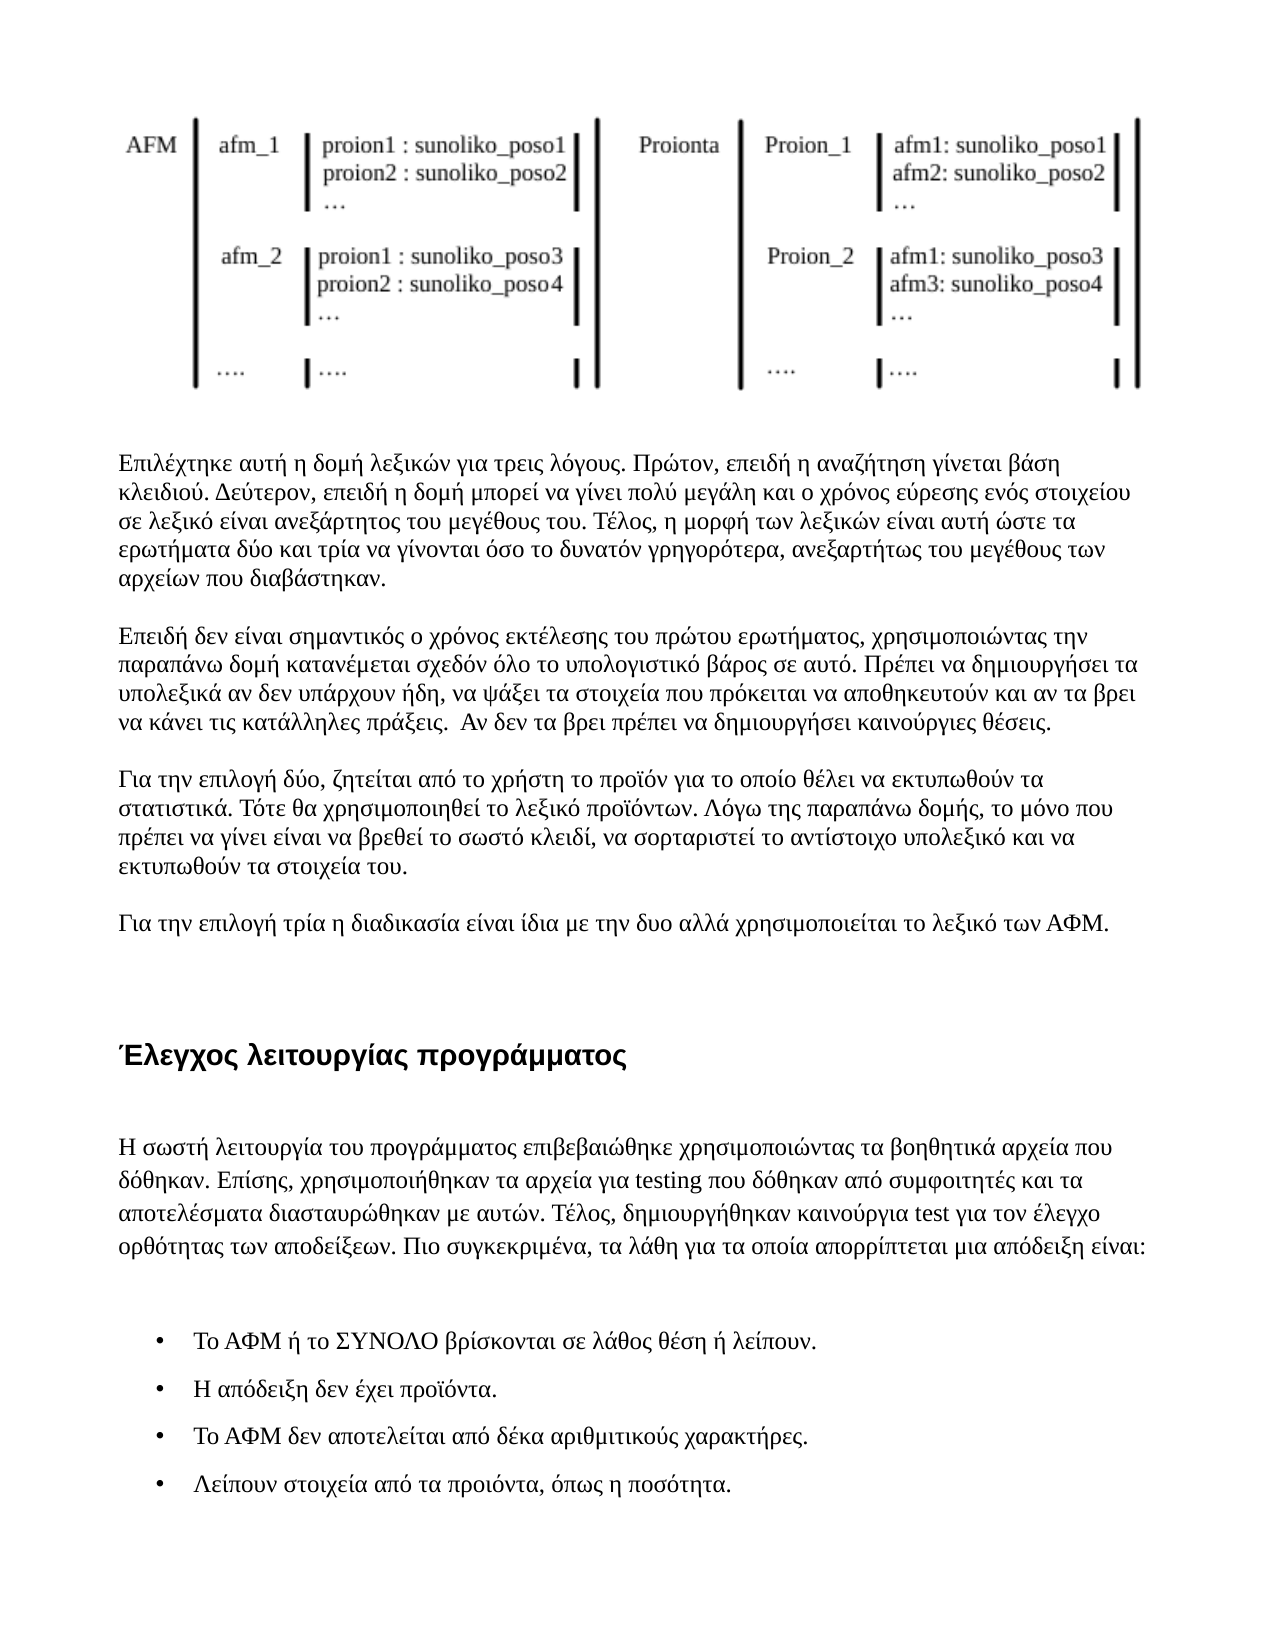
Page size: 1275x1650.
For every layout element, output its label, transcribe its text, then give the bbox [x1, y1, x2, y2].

list Λείπουν στοιχεία από τα προιόντα, όπως η ποσότητα. [156, 1469, 1157, 1498]
list Το ΑΦΜ ή το ΣΥΝΟΛΟ βρίσκονται σε λάθος θέση ή λείπουν. [156, 1326, 1157, 1355]
list Η απόδειξη δεν έχει προϊόντα. [156, 1374, 1157, 1402]
text Η σωστή λειτουργία του προγράμματος επιβεβαιώθηκε χρησιμοποιώντας τα βοηθητικά αρχεία που δόθηκαν. Επίσης, χρησιμοποιήθηκαν τα αρχεία για testing που δόθηκαν από συμφοιτητές και τα αποτελέσματα διασταυρώθηκαν με αυτών. Τέλος, δημιουργήθηκαν καινούργια test για τον έλεγχο ορθότητας των αποδείξεων. Πιο συγκεκριμένα, τα λάθη για τα οποία απορρίπτεται μια απόδειξη είναι: [118, 1132, 1157, 1259]
text Για την επιλογή δύο, ζητείται από το χρήστη το προϊόν για το οποίο θέλει να εκτυπωθούν τα στατιστικά. Τότε θα χρησιμοποιηθεί το λεξικό προϊόντων. Λόγω της παραπάνω δομής, το μόνο που πρέπει να γίνει είναι να βρεθεί το σωστό κλειδί, να σορταριστεί το αντίστοιχο υπολεξικό και να εκτυπωθούν τα στοιχεία του. [118, 764, 1157, 879]
picture [118, 114, 1157, 391]
list Το ΑΦΜ δεν αποτελείται από δέκα αριθμιτικούς χαρακτήρες. [156, 1421, 1157, 1450]
subtitle Έλεγχος λειτουργίας προγράμματος [118, 1038, 1157, 1072]
text Επειδή δεν είναι σημαντικός ο χρόνος εκτέλεσης του πρώτου ερωτήματος, χρησιμοποιώντας την παραπάνω δομή κατανέμεται σχεδόν όλο το υπολογιστικό βάρος σε αυτό. Πρέπει να δημιουργήσει τα υπολεξικά αν δεν υπάρχουν ήδη, να ψάξει τα στοιχεία που πρόκειται να αποθηκευτούν και αν τα βρει να κάνει τις κατάλληλες πράξεις. Αν δεν τα βρει πρέπει να δημιουργήσει καινούργιες θέσεις. [118, 621, 1157, 736]
text Για την επιλογή τρία η διαδικασία είναι ίδια με την δυο αλλά χρησιμοποιείται το λεξικό των ΑΦΜ. [118, 908, 1157, 937]
text Επιλέχτηκε αυτή η δομή λεξικών για τρεις λόγους. Πρώτον, επειδή η αναζήτηση γίνεται βάση κλειδιού. Δεύτερον, επειδή η δομή μπορεί να γίνει πολύ μεγάλη και ο χρόνος εύρεσης ενός στοιχείου σε λεξικό είναι ανεξάρτητος του μεγέθους του. Τέλος, η μορφή των λεξικών είναι αυτή ώστε τα ερωτήματα δύο και τρία να γίνονται όσο το δυνατόν γρηγορότερα, ανεξαρτήτως του μεγέθους των αρχείων που διαβάστηκαν. [118, 448, 1157, 592]
